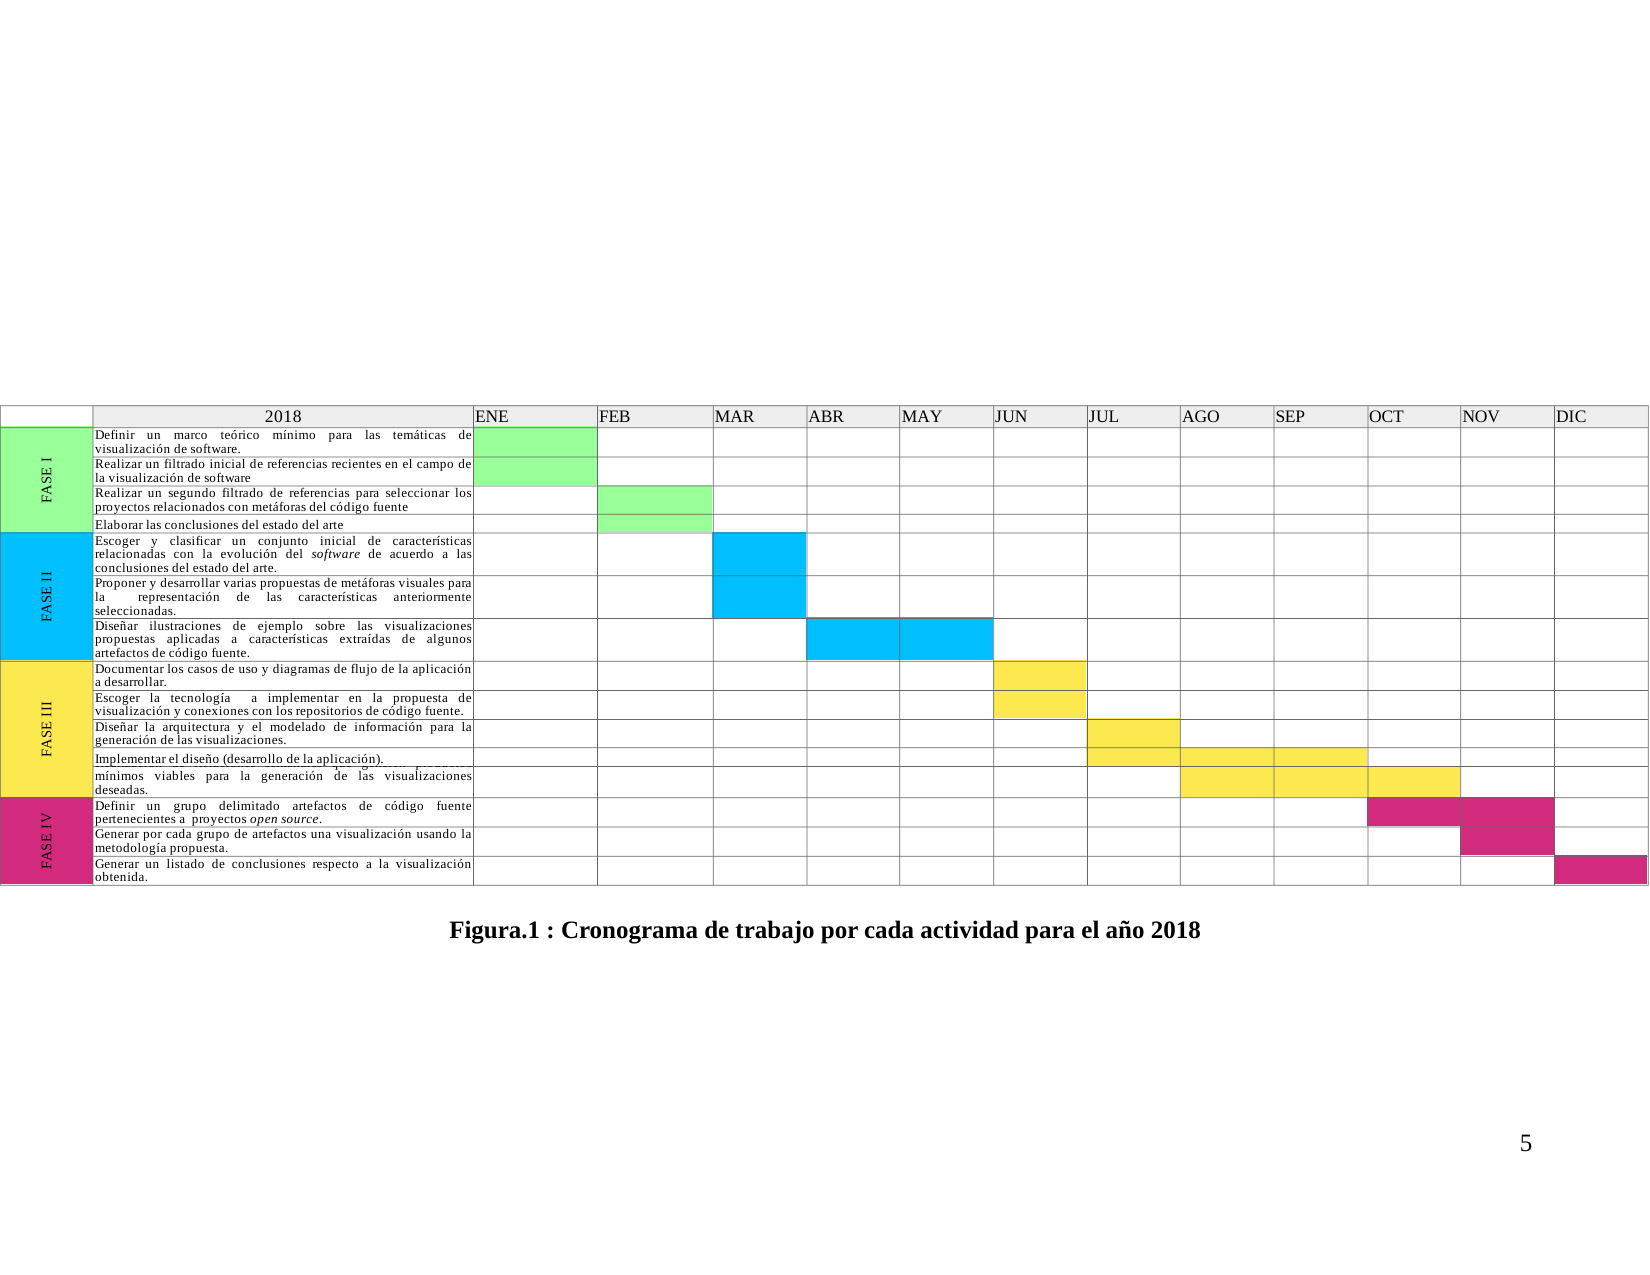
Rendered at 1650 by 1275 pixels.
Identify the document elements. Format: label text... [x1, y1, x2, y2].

text Figura.1 : Cronograma de trabajo por cada actividad para el año 2018 [118, 916, 1532, 944]
